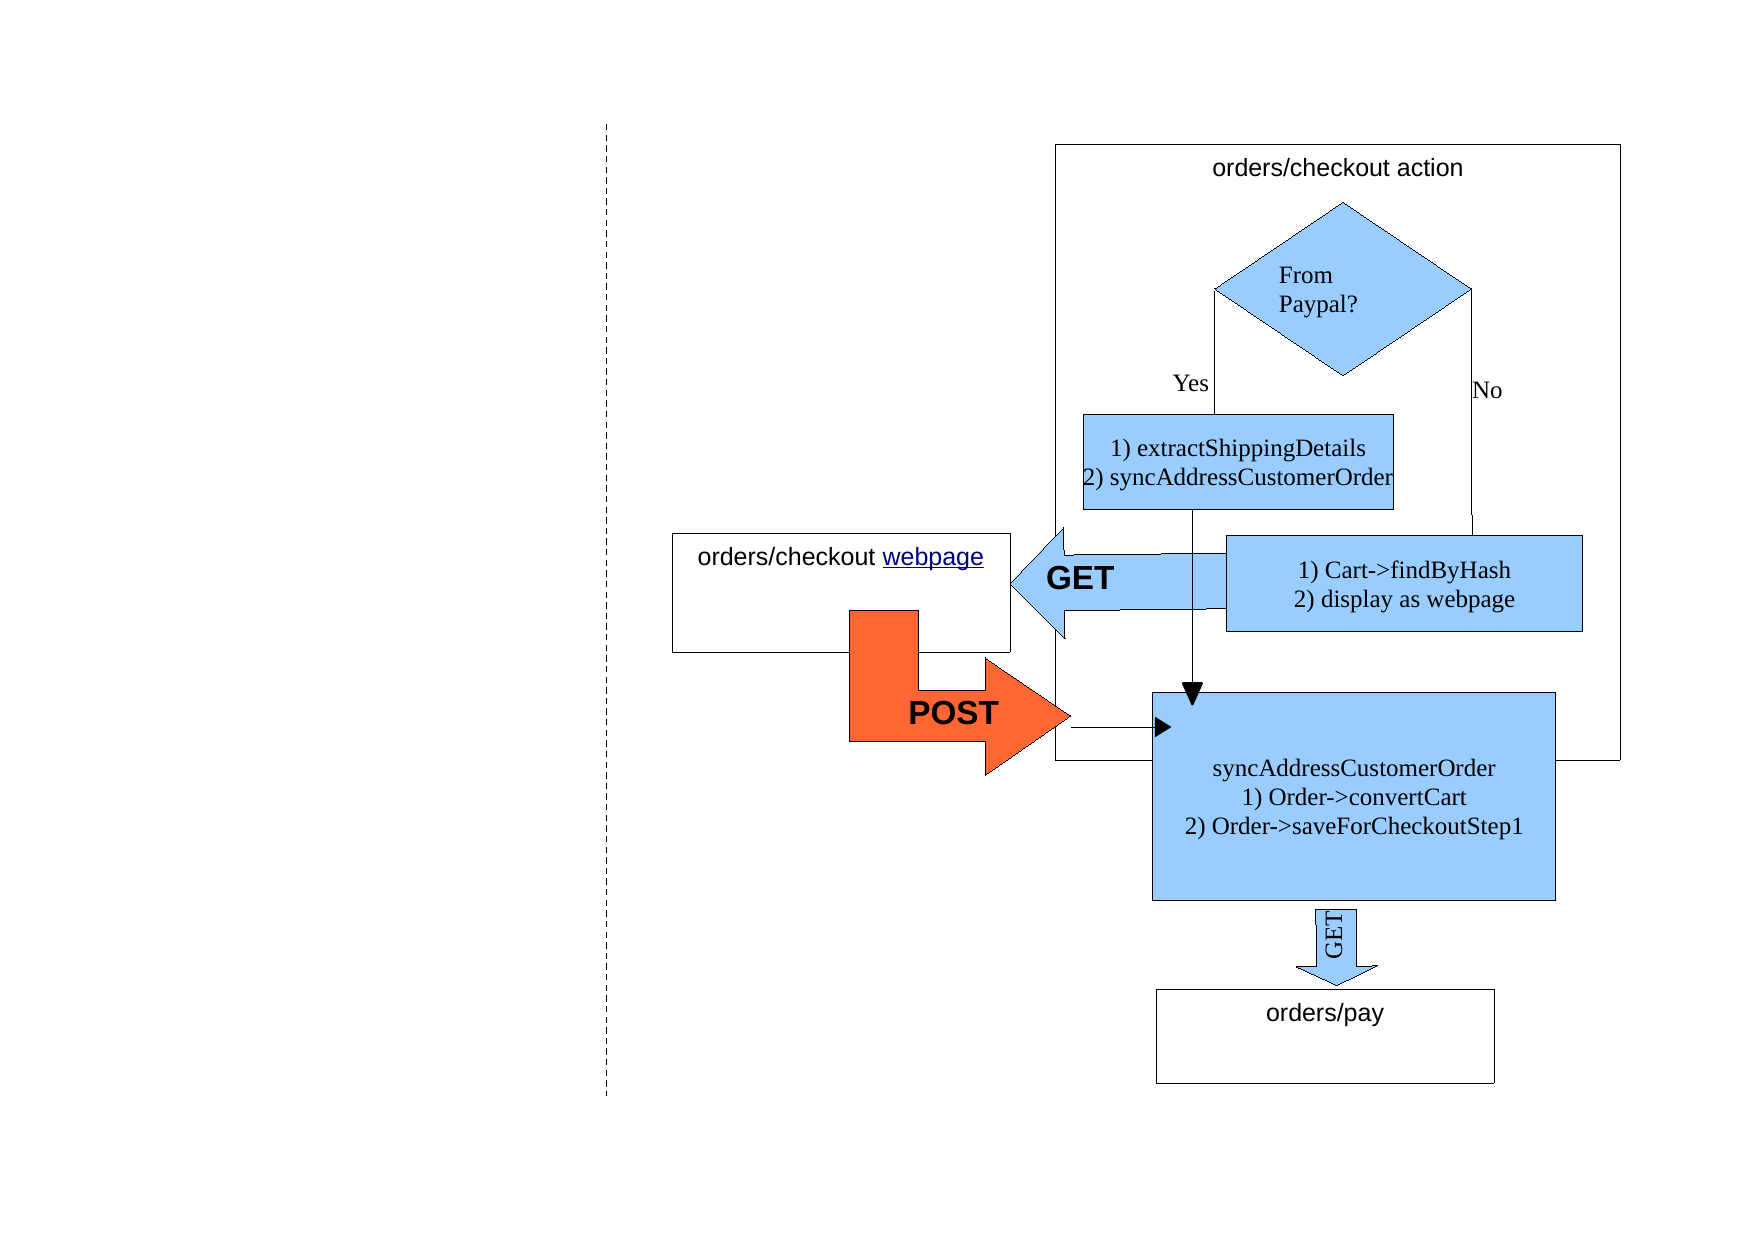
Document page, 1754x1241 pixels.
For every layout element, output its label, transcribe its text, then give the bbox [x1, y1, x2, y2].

text orders/checkout webpage [681, 542, 1001, 571]
text orders/pay [1165, 998, 1485, 1027]
text orders/checkout action [1064, 152, 1611, 181]
